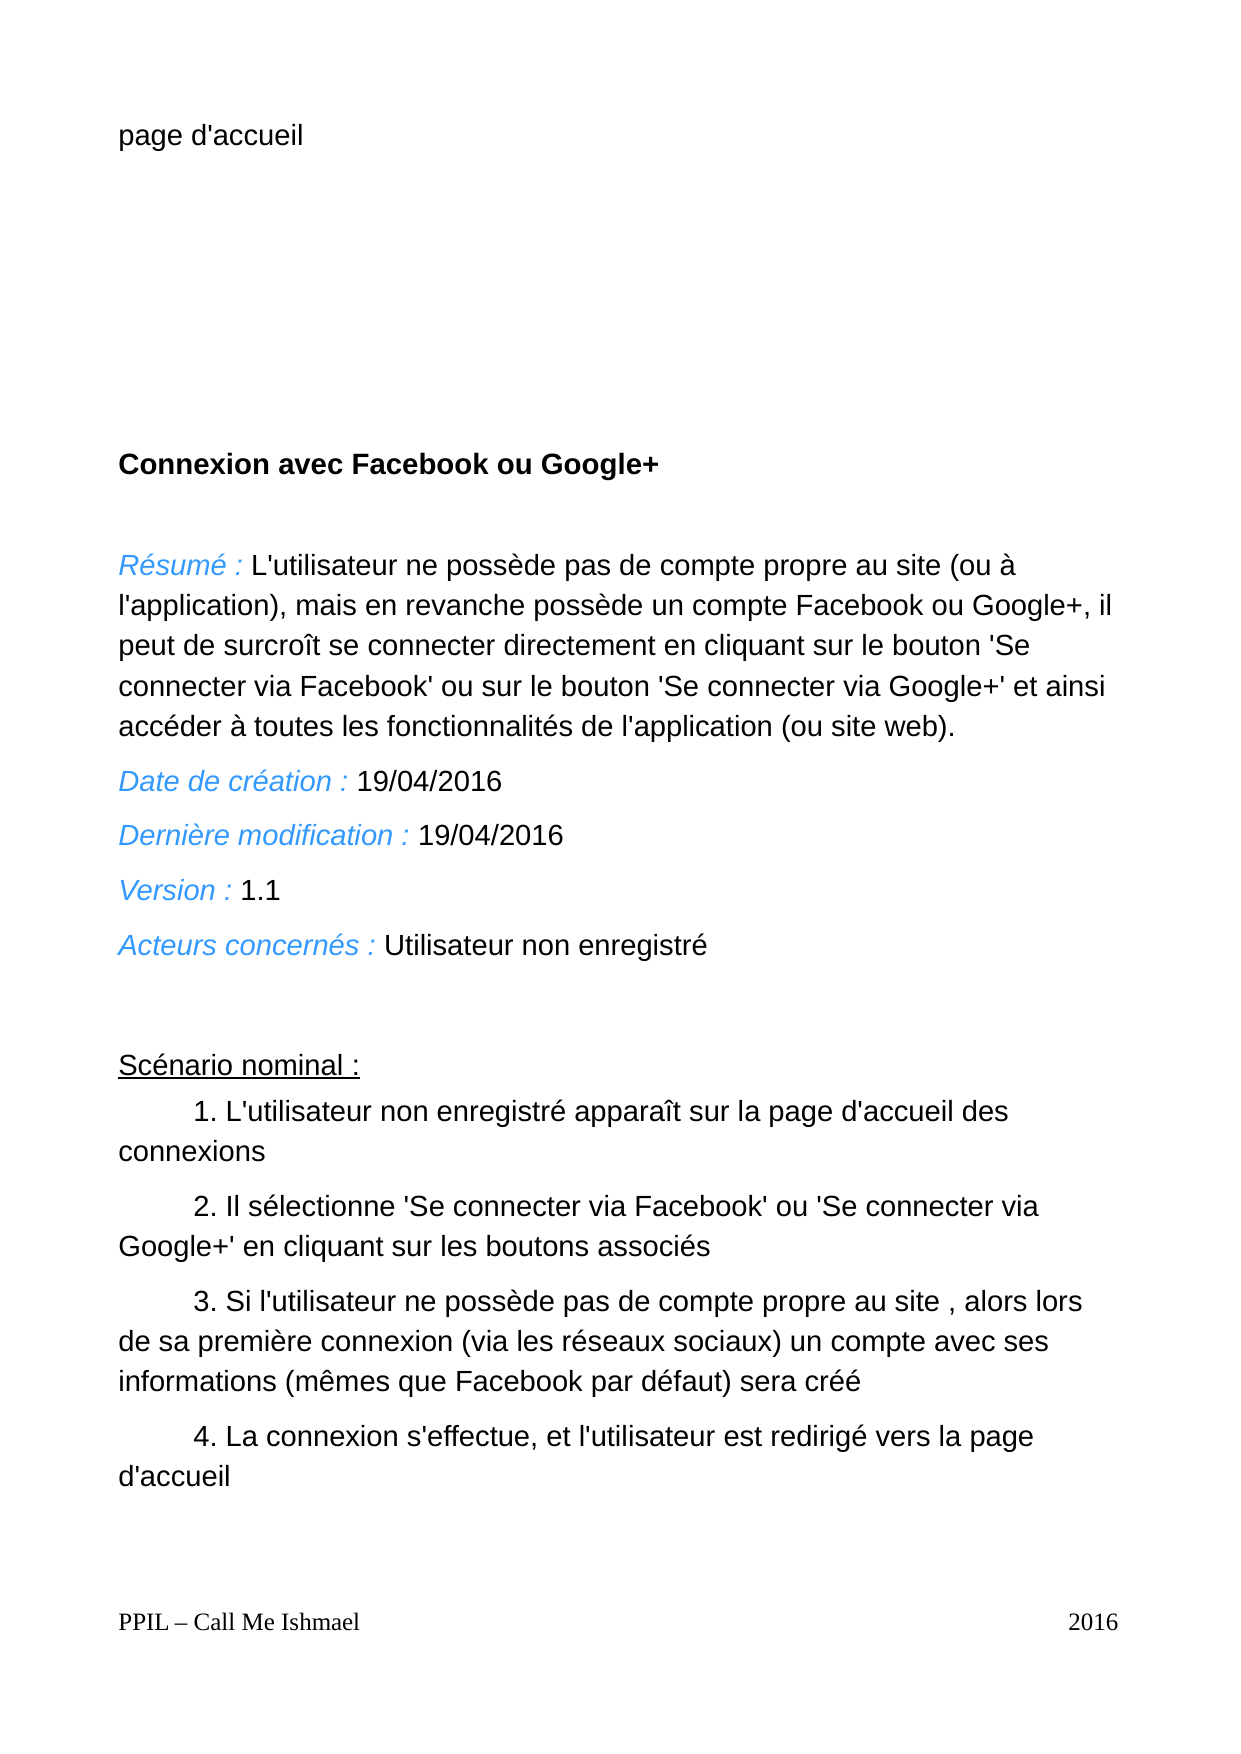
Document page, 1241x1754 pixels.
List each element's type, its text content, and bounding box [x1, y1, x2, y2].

text Acteurs concernés : Utilisateur non enregistré [118, 928, 1122, 961]
text Résumé : L'utilisateur ne possède pas de compte propre au site (ou à l'application), mais en revanche possède un compte Facebook ou Google+, il peut de surcroît se connecter directement en cliquant sur le bouton 'Se connecter via Facebook' ou sur le bouton 'Se connecter via Google+' et ainsi accéder à toutes les fonctionnalités de l'application (ou site web). [118, 548, 1122, 742]
text 1. L'utilisateur non enregistré apparaît sur la page d'accueil des connexions [118, 1094, 1122, 1168]
text Date de création : 19/04/2016 [118, 763, 1122, 797]
text 4. La connexion s'effectue, et l'utilisateur est redirigé vers la page d'accueil [118, 1419, 1122, 1493]
text 3. Si l'utilisateur ne possède pas de compte propre au site , alors lors de sa première connexion (via les réseaux sociaux) un compte avec ses informations (mêmes que Facebook par défaut) sera créé [118, 1284, 1122, 1398]
subtitle Scénario nominal : [118, 1048, 1122, 1081]
subtitle Connexion avec Facebook ou Google+ [118, 447, 1122, 481]
text Version : 1.1 [118, 873, 1122, 907]
text 2. Il sélectionne 'Se connecter via Facebook' ou 'Se connecter via Google+' en cliquant sur les boutons associés [118, 1189, 1122, 1263]
text Dernière modification : 19/04/2016 [118, 818, 1122, 852]
text page d'accueil [118, 118, 1122, 152]
